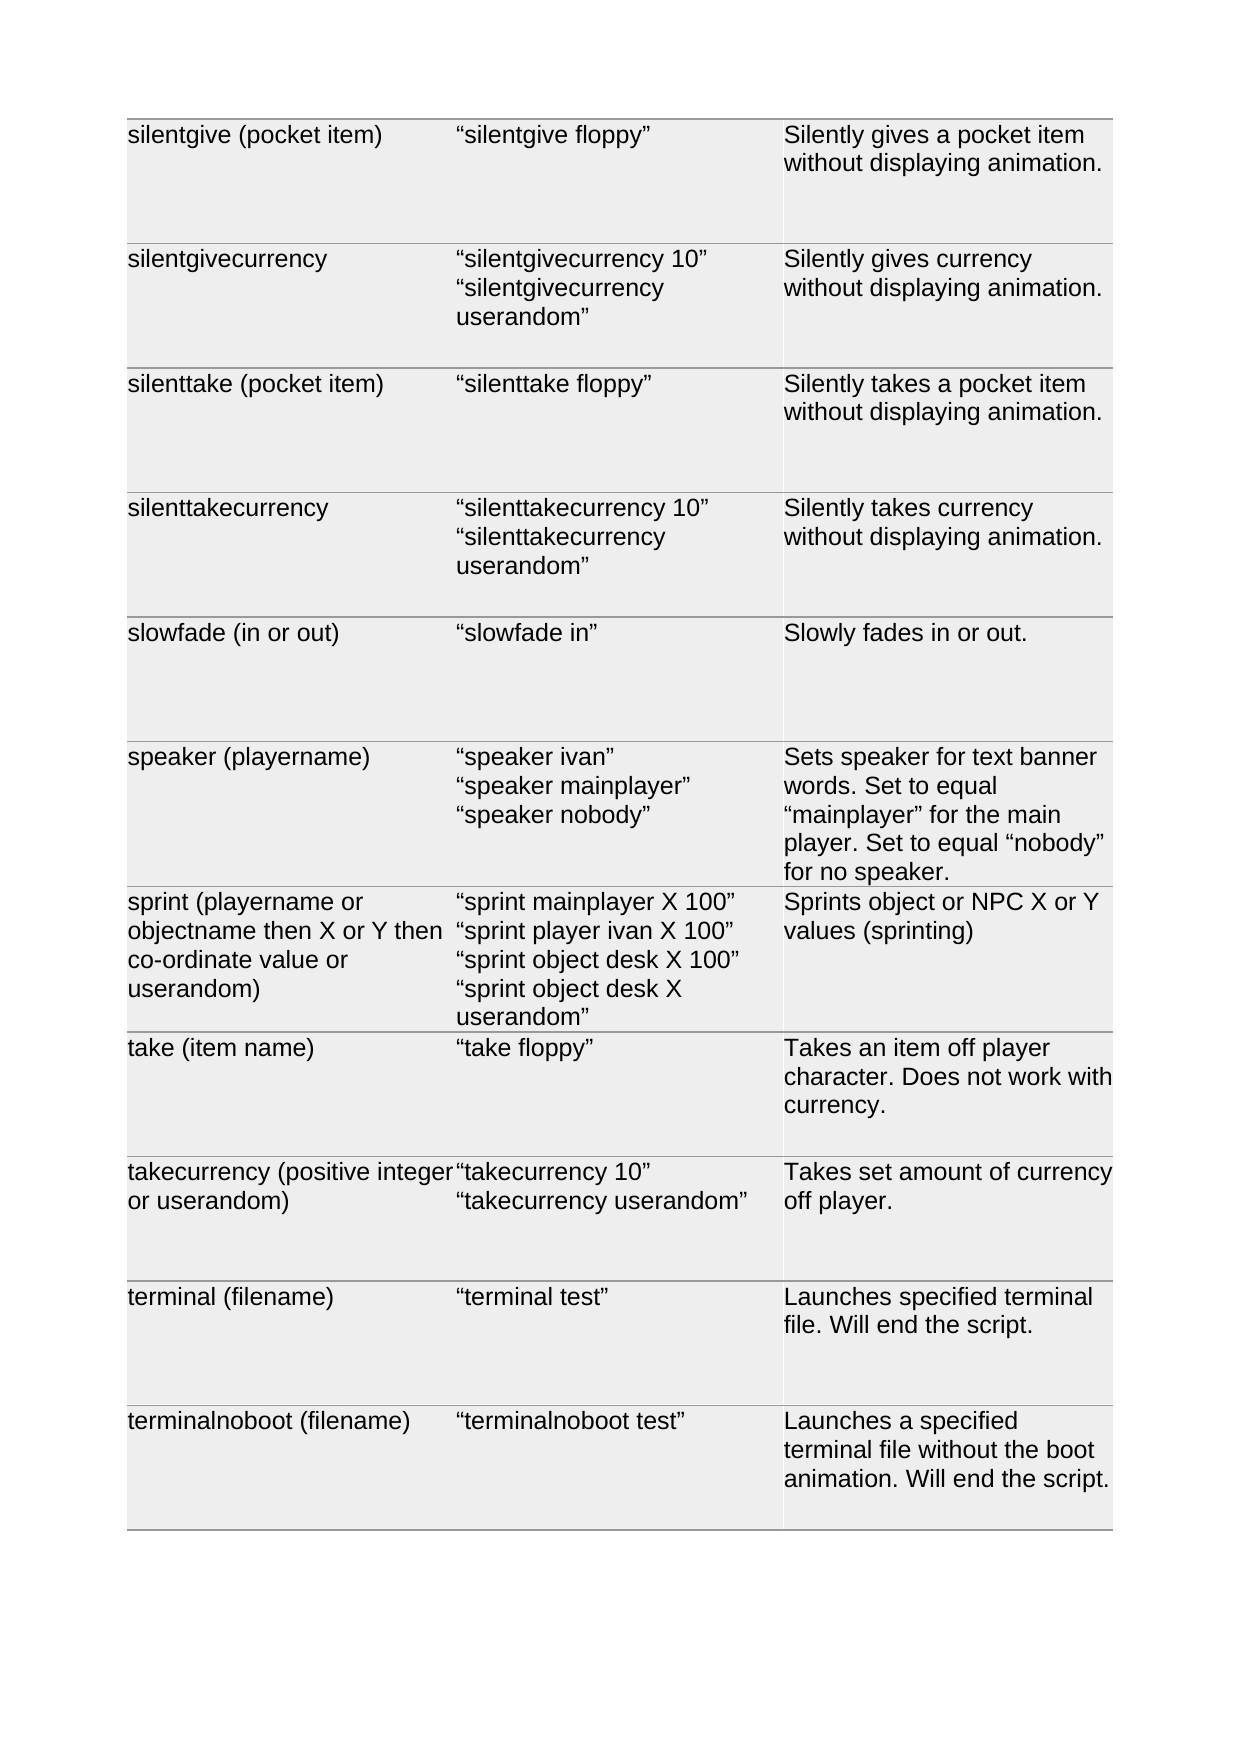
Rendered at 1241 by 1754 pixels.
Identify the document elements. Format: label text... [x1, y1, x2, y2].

table_cell silentgive (pocket item) [127, 120, 456, 243]
table_cell “silenttake floppy” [456, 369, 783, 492]
table_cell “terminal test” [456, 1282, 783, 1404]
table_cell “silenttakecurrency 10” “silenttakecurrency userandom” [456, 493, 783, 616]
table_cell terminal (filename) [127, 1282, 456, 1404]
table_cell slowfade (in or out) [127, 618, 456, 741]
table_cell Sprints object or NPC X or Y values (sprinting) [784, 887, 1113, 1031]
table_cell sprint (playername or objectname then X or Y then co-ordinate value or userandom) [127, 887, 456, 1031]
table_cell Slowly fades in or out. [784, 618, 1113, 741]
table_cell Launches a specified terminal file without the boot animation. Will end the script. [784, 1406, 1113, 1529]
table_cell Launches specified terminal file. Will end the script. [784, 1282, 1113, 1404]
table_cell “sprint mainplayer X 100” “sprint player ivan X 100” “sprint object desk X 100” “sprint object desk X userandom” [456, 887, 783, 1031]
table_cell “speaker ivan” “speaker mainplayer” “speaker nobody” [456, 742, 783, 886]
table_cell “silentgive floppy” [456, 120, 783, 243]
table_cell Takes an item off player character. Does not work with currency. [784, 1033, 1113, 1156]
table_cell Silently takes currency without displaying animation. [784, 493, 1113, 616]
table_cell terminalnoboot (filename) [127, 1406, 456, 1529]
table_cell “slowfade in” [456, 618, 783, 741]
table_cell take (item name) [127, 1033, 456, 1156]
table_cell “terminalnoboot test” [456, 1406, 783, 1529]
table_cell speaker (playername) [127, 742, 456, 886]
table_cell “take floppy” [456, 1033, 783, 1156]
table_cell Silently gives a pocket item without displaying animation. [784, 120, 1113, 243]
table_cell “silentgivecurrency 10” “silentgivecurrency userandom” [456, 244, 783, 367]
table_cell silentgivecurrency [127, 244, 456, 367]
table_cell Silently takes a pocket item without displaying animation. [784, 369, 1113, 492]
table_cell takecurrency (positive integer or userandom) [127, 1157, 456, 1280]
table_cell silenttake (pocket item) [127, 369, 456, 492]
table_cell silenttakecurrency [127, 493, 456, 616]
table_cell Sets speaker for text banner words. Set to equal “mainplayer” for the main player. Set to equal “nobody” for no speaker. [784, 742, 1113, 886]
table_cell Takes set amount of currency off player. [784, 1157, 1113, 1280]
table_cell Silently gives currency without displaying animation. [784, 244, 1113, 367]
table_cell “takecurrency 10” “takecurrency userandom” [456, 1157, 783, 1280]
